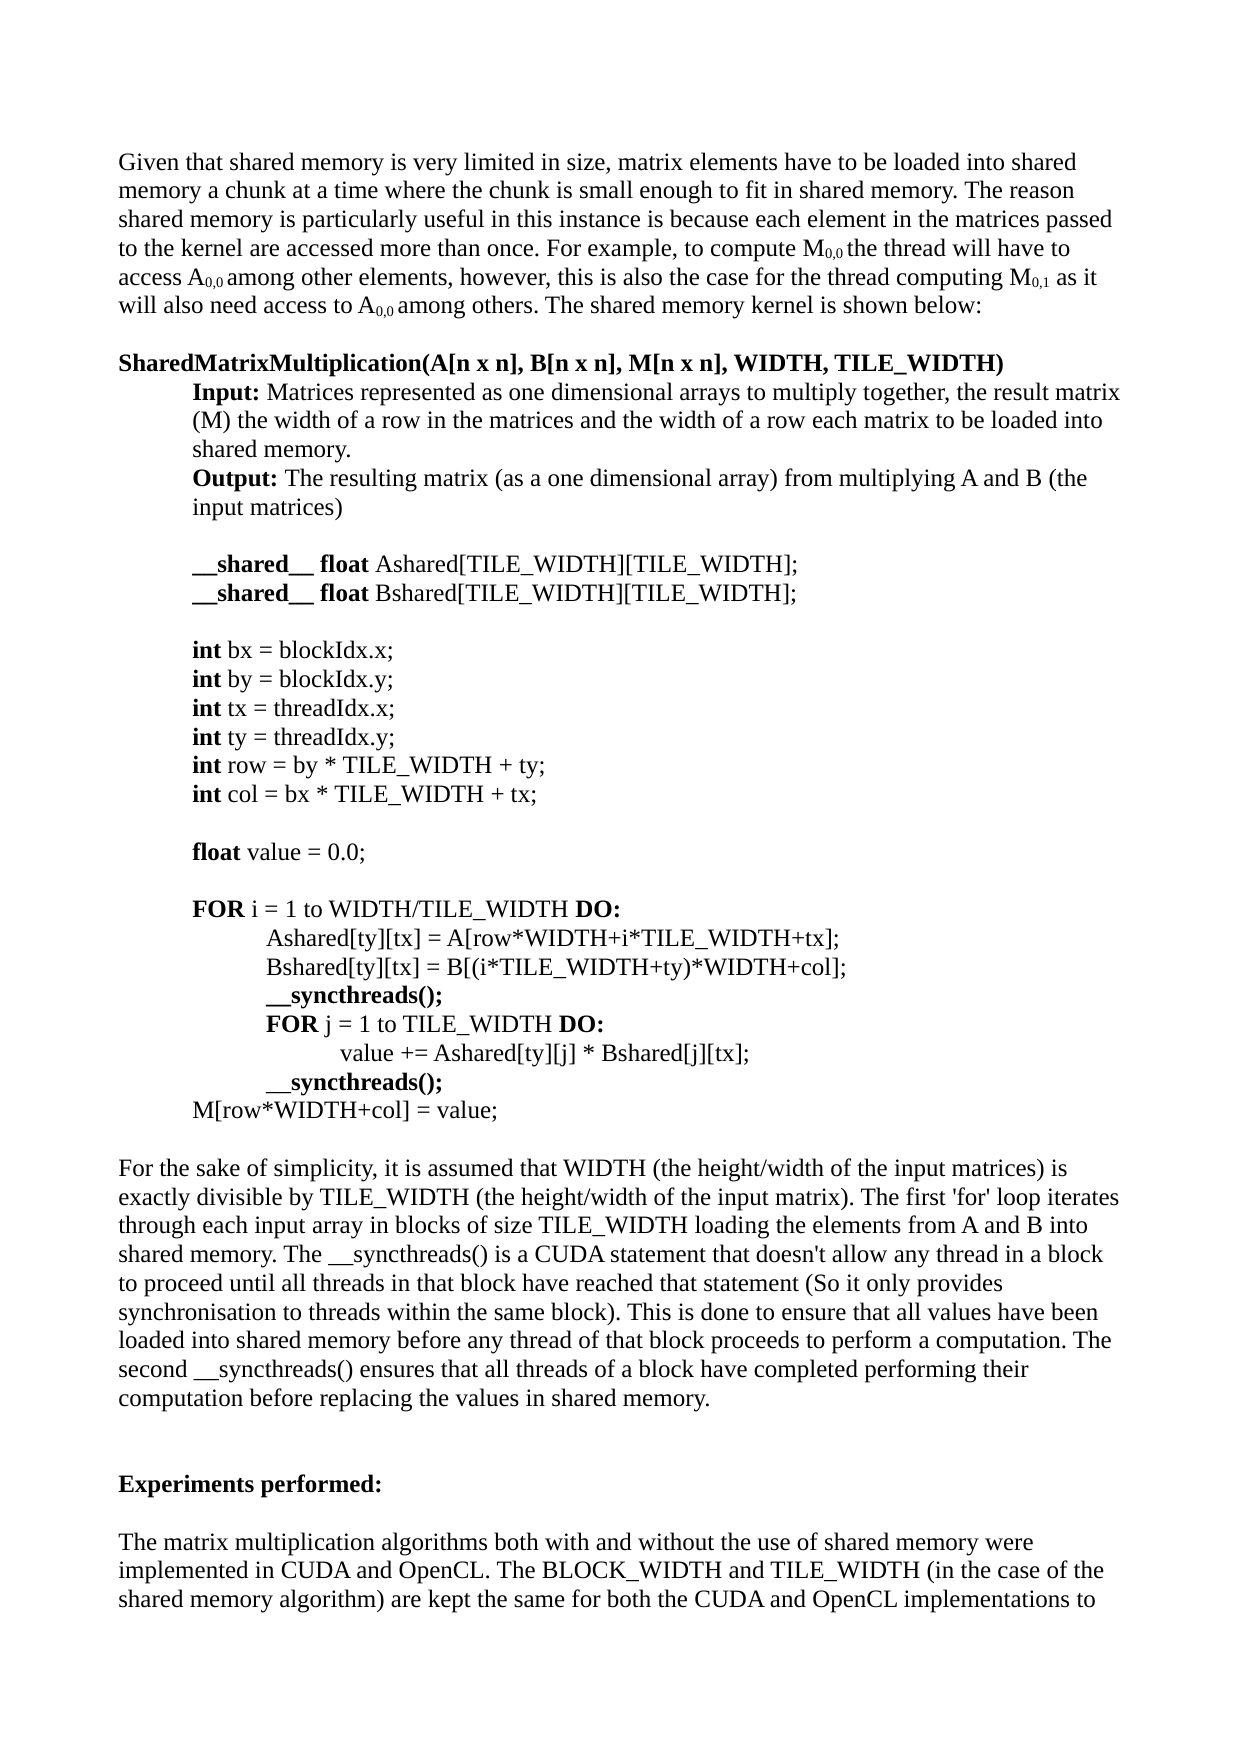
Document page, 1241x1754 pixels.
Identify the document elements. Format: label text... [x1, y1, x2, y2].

text int tx = threadIdx.x; [118, 693, 1122, 722]
text Input: Matrices represented as one dimensional arrays to multiply together, the result matrix (M) the width of a row in the matrices and the width of a row each matrix to be loaded into shared memory. [118, 377, 1122, 463]
text int ty = threadIdx.y; [118, 722, 1122, 751]
text int bx = blockIdx.x; [118, 636, 1122, 664]
text int row = by * TILE_WIDTH + ty; [118, 751, 1122, 779]
text Given that shared memory is very limited in size, matrix elements have to be loaded into shared memory a chunk at a time where the chunk is small enough to fit in shared memory. The reason shared memory is particularly useful in this instance is because each element in the matrices passed to the kernel are accessed more than once. For example, to compute M0,0 the thread will have to access A0,0 among other elements, however, this is also the case for the thread computing M0,1 as it will also need access to A0,0 among others. The shared memory kernel is shown below: [118, 147, 1122, 319]
text __shared__ float Bshared[TILE_WIDTH][TILE_WIDTH]; [118, 578, 1122, 607]
text Output: The resulting matrix (as a one dimensional array) from multiplying A and B (the input matrices) [118, 463, 1122, 521]
text Ashared[ty][tx] = A[row*WIDTH+i*TILE_WIDTH+tx]; [118, 923, 1122, 952]
text For the sake of simplicity, it is assumed that WIDTH (the height/width of the input matrices) is exactly divisible by TILE_WIDTH (the height/width of the input matrix). The first 'for' loop iterates through each input array in blocks of size TILE_WIDTH loading the elements from A and B into shared memory. The __syncthreads() is a CUDA statement that doesn't allow any thread in a block to proceed until all threads in that block have reached that statement (So it only provides synchronisation to threads within the same block). This is done to ensure that all values have been loaded into shared memory before any thread of that block proceeds to perform a computation. The second __syncthreads() ensures that all threads of a block have completed performing their computation before replacing the values in shared memory. [118, 1153, 1122, 1412]
text __syncthreads(); [118, 1067, 1122, 1096]
text __shared__ float Ashared[TILE_WIDTH][TILE_WIDTH]; [118, 549, 1122, 578]
text SharedMatrixMultiplication(A[n x n], B[n x n], M[n x n], WIDTH, TILE_WIDTH) [118, 348, 1122, 377]
text The matrix multiplication algorithms both with and without the use of shared memory were implemented in CUDA and OpenCL. The BLOCK_WIDTH and TILE_WIDTH (in the case of the shared memory algorithm) are kept the same for both the CUDA and OpenCL implementations to [118, 1527, 1122, 1613]
text Bshared[ty][tx] = B[(i*TILE_WIDTH+ty)*WIDTH+col]; [118, 952, 1122, 981]
text int by = blockIdx.y; [118, 664, 1122, 693]
text FOR i = 1 to WIDTH/TILE_WIDTH DO: [118, 894, 1122, 923]
text int col = bx * TILE_WIDTH + tx; [118, 779, 1122, 808]
text value += Ashared[ty][j] * Bshared[j][tx]; [118, 1038, 1122, 1067]
text Experiments performed: [118, 1469, 1122, 1498]
text float value = 0.0; [118, 837, 1122, 866]
text FOR j = 1 to TILE_WIDTH DO: [118, 1009, 1122, 1038]
text __syncthreads(); [118, 981, 1122, 1009]
text M[row*WIDTH+col] = value; [118, 1096, 1122, 1124]
